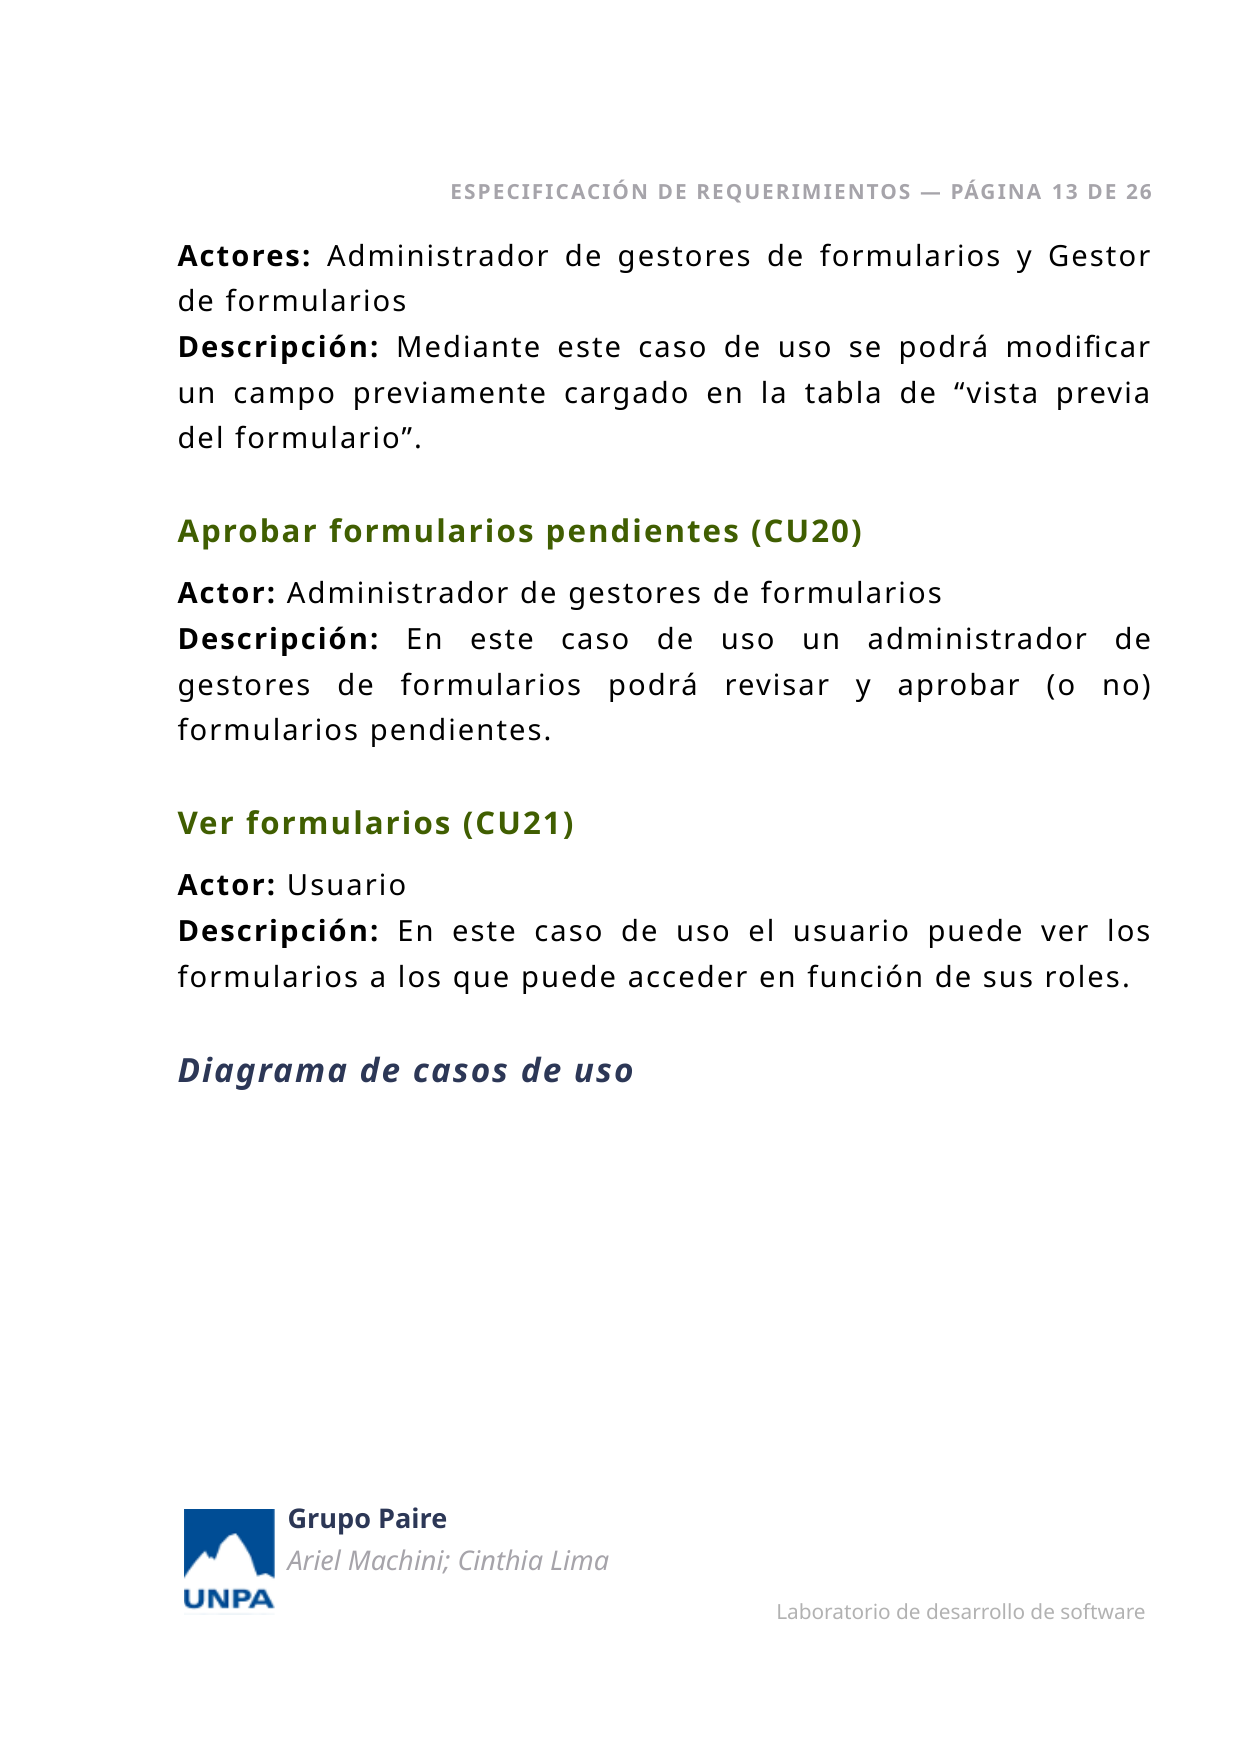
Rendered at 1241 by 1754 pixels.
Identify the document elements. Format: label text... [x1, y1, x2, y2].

text Descripción: En este caso de uso el usuario puede ver los formularios a los que puede acceder en función de sus roles. [177, 910, 1152, 996]
picture [184, 1509, 275, 1615]
text Descripción: En este caso de uso un administrador de gestores de formularios podrá revisar y aprobar (o no) formularios pendientes. [177, 618, 1152, 749]
text Actor: Usuario [177, 865, 1152, 904]
text Descripción: Mediante este caso de uso se podrá modificar un campo previamente cargado en la tabla de “vista previa del formulario”. [177, 326, 1152, 457]
text Aprobar formularios pendientes (CU20) [177, 509, 1152, 551]
text Actor: Administrador de gestores de formularios [177, 573, 1152, 612]
text Diagrama de casos de uso [177, 1047, 1152, 1093]
text Ver formularios (CU21) [177, 801, 1152, 843]
text Actores: Administrador de gestores de formularios y Gestor de formularios [177, 235, 1152, 320]
